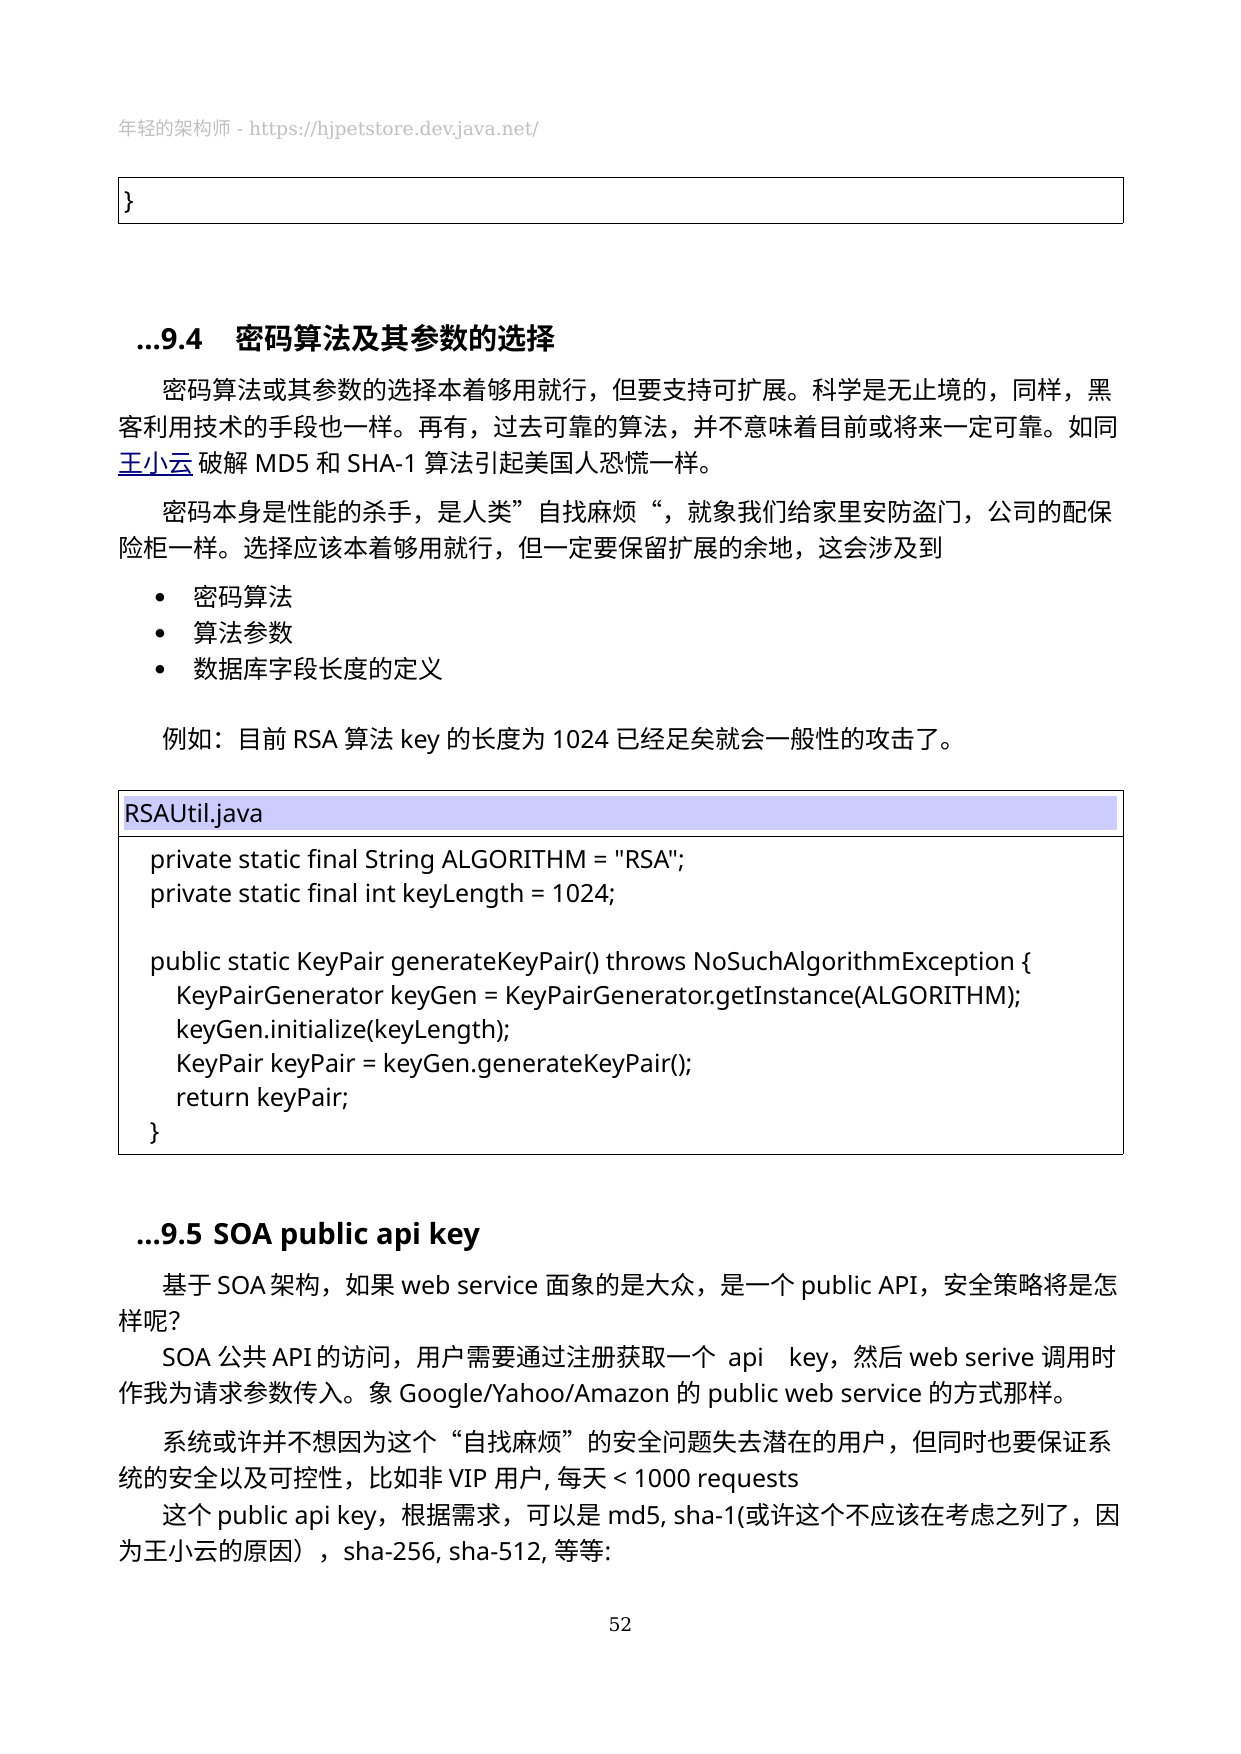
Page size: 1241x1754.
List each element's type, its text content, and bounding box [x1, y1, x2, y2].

table_cell private static final String ALGORITHM = "RSA"; private static final int keyLength = 1024; public static KeyPair generateKeyPair() throws NoSuchAlgorithmException { KeyPairGenerator keyGen = KeyPairGenerator.getInstance(ALGORITHM); keyGen.initialize(keyLength); KeyPair keyPair = keyGen.generateKeyPair(); return keyPair; } [119, 837, 1123, 1154]
subtitle SOA public api key [136, 1213, 1122, 1253]
text 系统或许并不想因为这个“自找麻烦”的安全问题失去潜在的用户，但同时也要保证系统的安全以及可控性，比如非 VIP 用户, 每天 < 1000 requests [118, 1423, 1122, 1495]
list 数据库字段长度的定义 [156, 649, 1122, 686]
text 密码本身是性能的杀手，是人类”自找麻烦“，就象我们给家里安防盗门，公司的配保险柜一样。选择应该本着够用就行，但一定要保留扩展的余地，这会涉及到 [118, 492, 1122, 564]
text 密码算法或其参数的选择本着够用就行，但要支持可扩展。科学是无止境的，同样，黑客利用技术的手段也一样。再有，过去可靠的算法，并不意味着目前或将来一定可靠。如同 王小云 破解 MD5 和 SHA-1 算法引起美国人恐慌一样。 [118, 371, 1122, 479]
text 这个public api key，根据需求，可以是 md5, sha-1(或许这个不应该在考虑之列了，因为王小云的原因），sha-256, sha-512, 等等: [118, 1495, 1122, 1568]
text 基于SOA架构，如果 web service 面象的是大众，是一个 public API，安全策略将是怎样呢？ [118, 1265, 1122, 1338]
table_cell } [119, 178, 1123, 223]
list 算法参数 [156, 613, 1122, 649]
text 例如：目前 RSA 算法 key 的长度为 1024 已经足矣就会一般性的攻击了。 [118, 720, 1122, 756]
subtitle 密码算法及其参数的选择 [136, 316, 1122, 358]
list 密码算法 [156, 577, 1122, 613]
table_header RSAUtil.java [119, 791, 1123, 836]
text SOA 公共API的访问，用户需要通过注册获取一个 api key，然后 web serive 调用时作我为请求参数传入。象 Google/Yahoo/Amazon 的 public web service 的方式那样。 [118, 1338, 1122, 1410]
